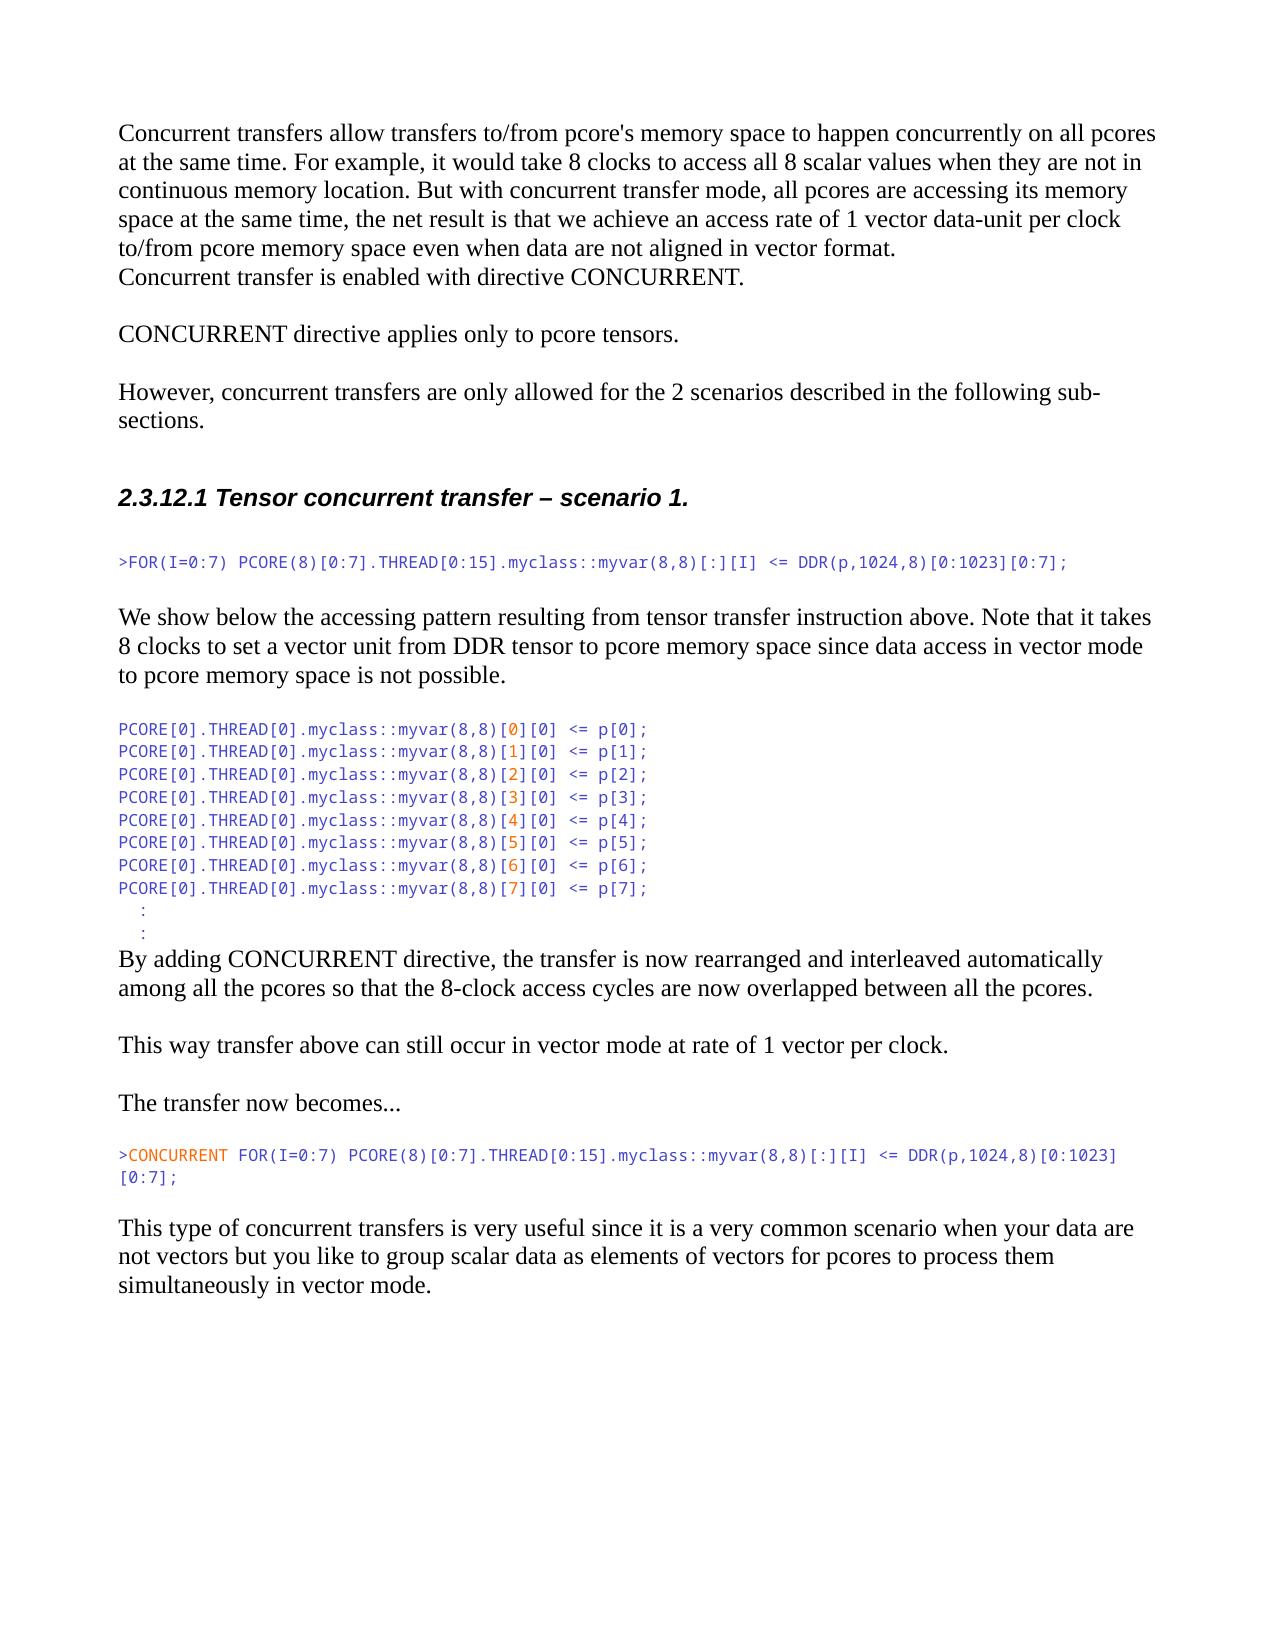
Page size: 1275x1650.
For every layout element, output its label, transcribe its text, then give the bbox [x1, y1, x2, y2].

text PCORE[0].THREAD[0].myclass::myvar(8,8)[5][0] <= p[5]; [118, 831, 1157, 853]
text Concurrent transfer is enabled with directive CONCURRENT. [118, 262, 1157, 291]
text : [118, 899, 1157, 922]
text PCORE[0].THREAD[0].myclass::myvar(8,8)[6][0] <= p[6]; [118, 853, 1157, 876]
text The transfer now becomes... [118, 1088, 1157, 1117]
text This type of concurrent transfers is very useful since it is a very common scenario when your data are not vectors but you like to group scalar data as elements of vectors for pcores to process them simultaneously in vector mode. [118, 1213, 1157, 1299]
text >FOR(I=0:7) PCORE(8)[0:7].THREAD[0:15].myclass::myvar(8,8)[:][I] <= DDR(p,1024,8)[0:1023][0:7]; [118, 551, 1157, 573]
text PCORE[0].THREAD[0].myclass::myvar(8,8)[0][0] <= p[0]; [118, 717, 1157, 740]
text We show below the accessing pattern resulting from tensor transfer instruction above. Note that it takes 8 clocks to set a vector unit from DDR tensor to pcore memory space since data access in vector mode to pcore memory space is not possible. [118, 602, 1157, 688]
text : [118, 922, 1157, 944]
text >CONCURRENT FOR(I=0:7) PCORE(8)[0:7].THREAD[0:15].myclass::myvar(8,8)[:][I] <= DDR(p,1024,8)[0:1023][0:7]; [118, 1143, 1157, 1189]
subtitle Tensor concurrent transfer – scenario 1. [118, 483, 1157, 512]
text However, concurrent transfers are only allowed for the 2 scenarios described in the following sub-sections. [118, 377, 1157, 434]
text This way transfer above can still occur in vector mode at rate of 1 vector per clock. [118, 1031, 1157, 1059]
text By adding CONCURRENT directive, the transfer is now rearranged and interleaved automatically among all the pcores so that the 8-clock access cycles are now overlapped between all the pcores. [118, 944, 1157, 1002]
text CONCURRENT directive applies only to pcore tensors. [118, 319, 1157, 348]
text PCORE[0].THREAD[0].myclass::myvar(8,8)[3][0] <= p[3]; [118, 785, 1157, 808]
text PCORE[0].THREAD[0].myclass::myvar(8,8)[4][0] <= p[4]; [118, 808, 1157, 831]
text PCORE[0].THREAD[0].myclass::myvar(8,8)[2][0] <= p[2]; [118, 763, 1157, 785]
text PCORE[0].THREAD[0].myclass::myvar(8,8)[7][0] <= p[7]; [118, 876, 1157, 899]
text Concurrent transfers allow transfers to/from pcore's memory space to happen concurrently on all pcores at the same time. For example, it would take 8 clocks to access all 8 scalar values when they are not in continuous memory location. But with concurrent transfer mode, all pcores are accessing its memory space at the same time, the net result is that we achieve an access rate of 1 vector data-unit per clock to/from pcore memory space even when data are not aligned in vector format. [118, 118, 1157, 262]
text PCORE[0].THREAD[0].myclass::myvar(8,8)[1][0] <= p[1]; [118, 740, 1157, 763]
